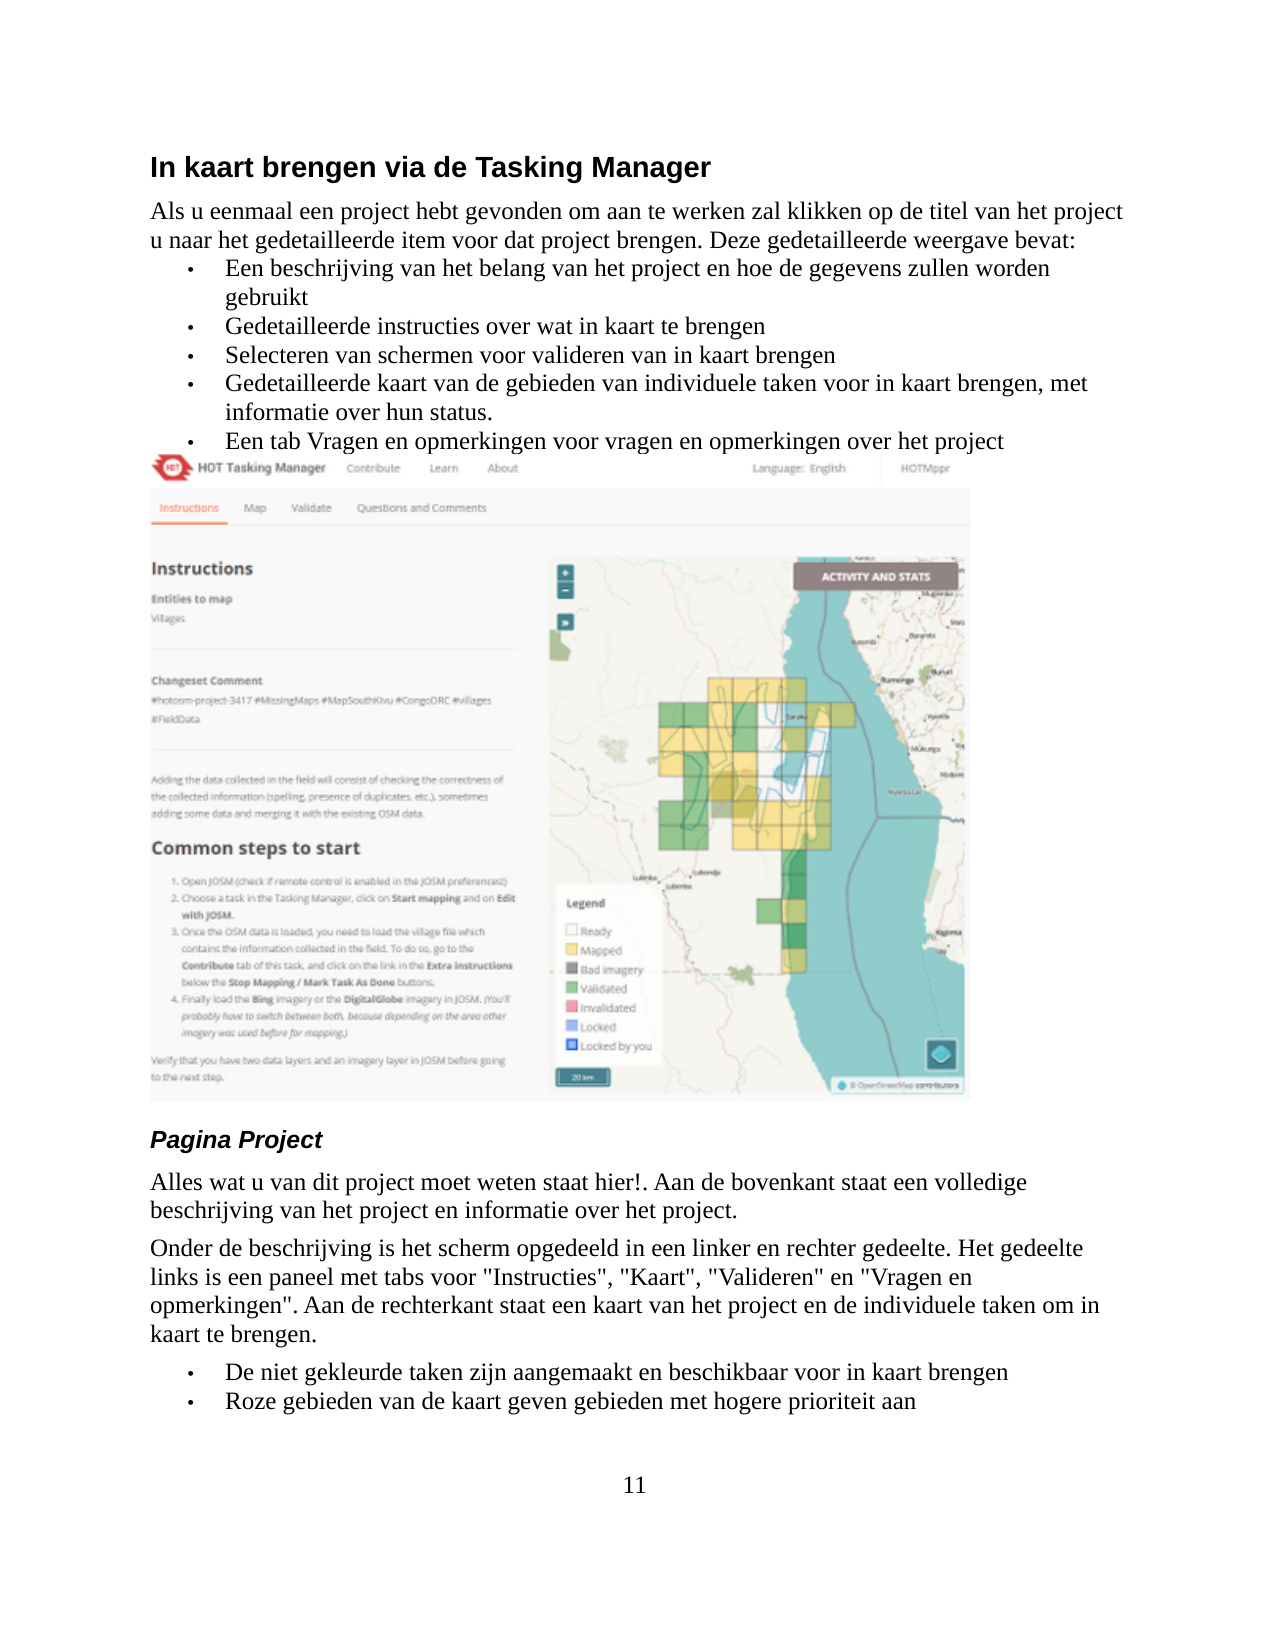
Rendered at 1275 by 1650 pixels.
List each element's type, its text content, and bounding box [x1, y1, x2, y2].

list Roze gebieden van de kaart geven gebieden met hogere prioriteit aan [187, 1386, 1125, 1414]
text Alles wat u van dit project moet weten staat hier!. Aan de bovenkant staat een volledige beschrijving van het project en informatie over het project. [150, 1167, 1125, 1224]
list Selecteren van schermen voor valideren van in kaart brengen [187, 340, 1125, 368]
text Onder de beschrijving is het scherm opgedeeld in een linker en rechter gedeelte. Het gedeelte links is een paneel met tabs voor "Instructies", "Kaart", "Valideren" en "Vragen en opmerkingen". Aan de rechterkant staat een kaart van het project en de individuele taken om in kaart te brengen. [150, 1233, 1125, 1348]
list Een beschrijving van het belang van het project en hoe de gegevens zullen worden gebruikt [187, 253, 1125, 311]
subtitle In kaart brengen via de Tasking Manager [150, 150, 1125, 183]
list Gedetailleerde instructies over wat in kaart te brengen [187, 311, 1125, 340]
subtitle Pagina Project [150, 1126, 1125, 1154]
list Gedetailleerde kaart van de gebieden van individuele taken voor in kaart brengen, met informatie over hun status. [187, 368, 1125, 426]
text Als u eenmaal een project hebt gevonden om aan te werken zal klikken op de titel van het project u naar het gedetailleerde item voor dat project brengen. Deze gedetailleerde weergave bevat: [150, 196, 1125, 253]
picture [150, 454, 971, 1101]
list De niet gekleurde taken zijn aangemaakt en beschikbaar voor in kaart brengen [187, 1357, 1125, 1386]
list Een tab Vragen en opmerkingen voor vragen en opmerkingen over het project [187, 426, 1125, 455]
